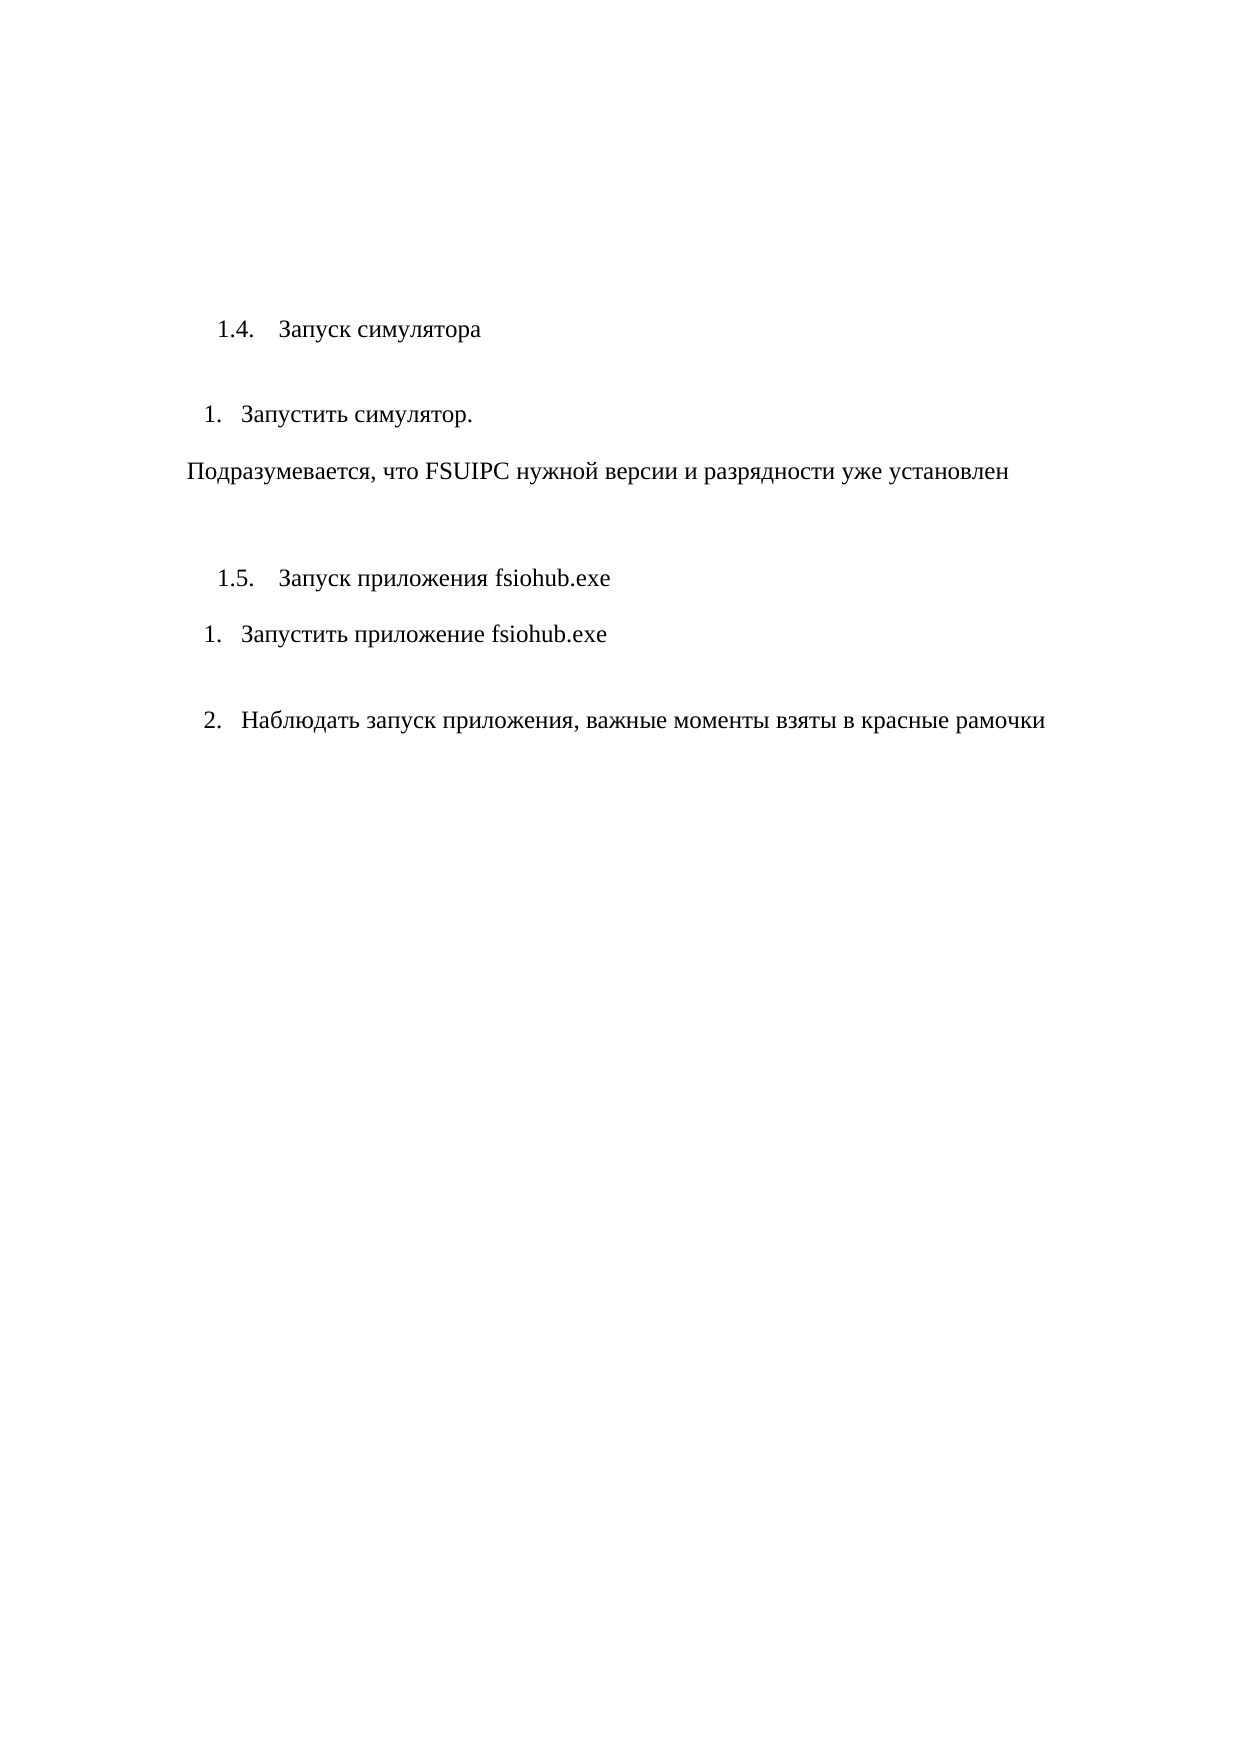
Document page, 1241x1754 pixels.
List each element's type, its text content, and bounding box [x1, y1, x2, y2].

list Запустить приложение fsiohub.exe [203, 619, 1122, 648]
list Запустить симулятор. [203, 399, 1122, 428]
subtitle Запуск приложения fsiohub.exe [128, 563, 1122, 592]
text Подразумевается, что FSUIPC нужной версии и разрядности уже установлен [128, 456, 1122, 485]
subtitle Запуск симулятора [128, 314, 1122, 343]
list Наблюдать запуск приложения, важные моменты взяты в красные рамочки [203, 705, 1122, 734]
